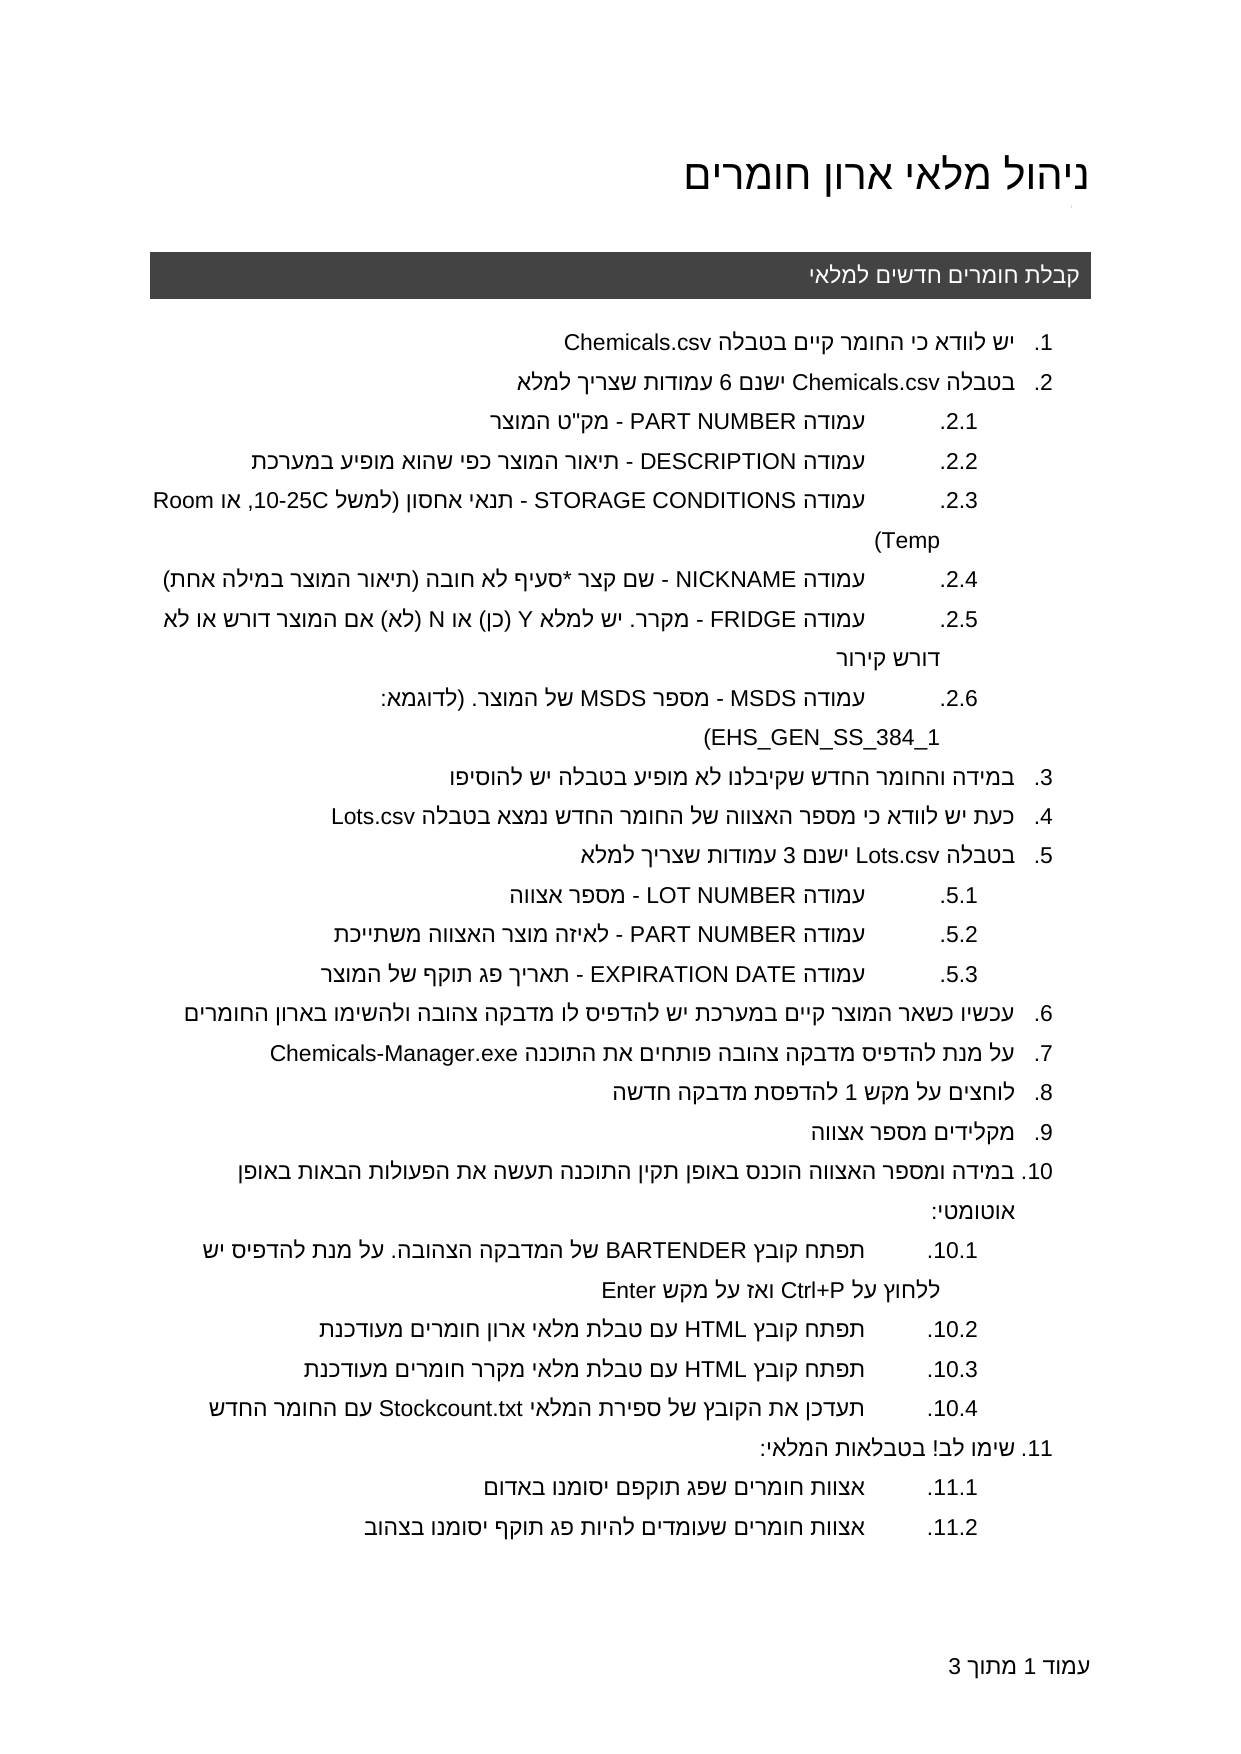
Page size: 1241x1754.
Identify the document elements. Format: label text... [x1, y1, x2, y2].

list עמודה PART NUMBER - לאיזה מוצר האצווה משתייכת [150, 921, 978, 948]
list כעת יש לוודא כי מספר האצווה של החומר החדש נמצא בטבלה Lots.csv [150, 803, 1053, 829]
list במידה ומספר האצווה הוכנס באופן תקין התוכנה תעשה את הפעולות הבאות באופן אוטומטי: [150, 1158, 1053, 1224]
list עכשיו כשאר המוצר קיים במערכת יש להדפיס לו מדבקה צהובה ולהשימו בארון החומרים [150, 1000, 1053, 1027]
list אצוות חומרים שעומדים להיות פג תוקף יסומנו בצהוב [150, 1513, 978, 1540]
list אצוות חומרים שפג תוקפם יסומנו באדום [150, 1474, 978, 1500]
list במידה והחומר החדש שקיבלנו לא מופיע בטבלה יש להוסיפו [150, 763, 1053, 790]
list תפתח קובץ HTML עם טבלת מלאי מקרר חומרים מעודכנת [150, 1356, 978, 1382]
list בטבלה Chemicals.csv ישנם 6 עמודות שצריך למלא [150, 369, 1053, 395]
list עמודה NICKNAME - שם קצר *סעיף לא חובה (תיאור המוצר במילה אחת) [150, 566, 978, 592]
list עמודה EXPIRATION DATE - תאריך פג תוקף של המוצר [150, 961, 978, 987]
list עמודה FRIDGE - מקרר. יש למלא Y (כן) או N (לא) אם המוצר דורש או לא דורש קירור [150, 606, 978, 671]
list תפתח קובץ BARTENDER של המדבקה הצהובה. על מנת להדפיס יש ללחוץ על Ctrl+P ואז על מקש Enter [150, 1237, 978, 1303]
list יש לוודא כי החומר קיים בטבלה Chemicals.csv [150, 329, 1053, 356]
list מקלידים מספר אצווה [150, 1119, 1053, 1145]
list תעדכן את הקובץ של ספירת המלאי Stockcount.txt עם החומר החדש [150, 1395, 978, 1421]
list עמודה STORAGE CONDITIONS - תנאי אחסון (למשל 10-25C, או Room Temp) [150, 487, 978, 553]
list עמודה MSDS - מספר MSDS של המוצר. (לדוגמא: EHS_GEN_SS_384_1) [150, 684, 978, 750]
list עמודה DESCRIPTION - תיאור המוצר כפי שהוא מופיע במערכת [150, 448, 978, 474]
text ניהול מלאי ארון חומרים [150, 150, 1090, 198]
list לוחצים על מקש 1 להדפסת מדבקה חדשה [150, 1079, 1053, 1106]
list על מנת להדפיס מדבקה צהובה פותחים את התוכנה Chemicals-Manager.exe [150, 1040, 1053, 1066]
list שימו לב! בטבלאות המלאי: [150, 1434, 1053, 1461]
table_header קבלת חומרים חדשים למלאי [150, 252, 1091, 299]
list עמודה PART NUMBER - מק"ט המוצר [150, 408, 978, 434]
list עמודה LOT NUMBER - מספר אצווה [150, 882, 978, 908]
list בטבלה Lots.csv ישנם 3 עמודות שצריך למלא [150, 842, 1053, 869]
list תפתח קובץ HTML עם טבלת מלאי ארון חומרים מעודכנת [150, 1316, 978, 1342]
